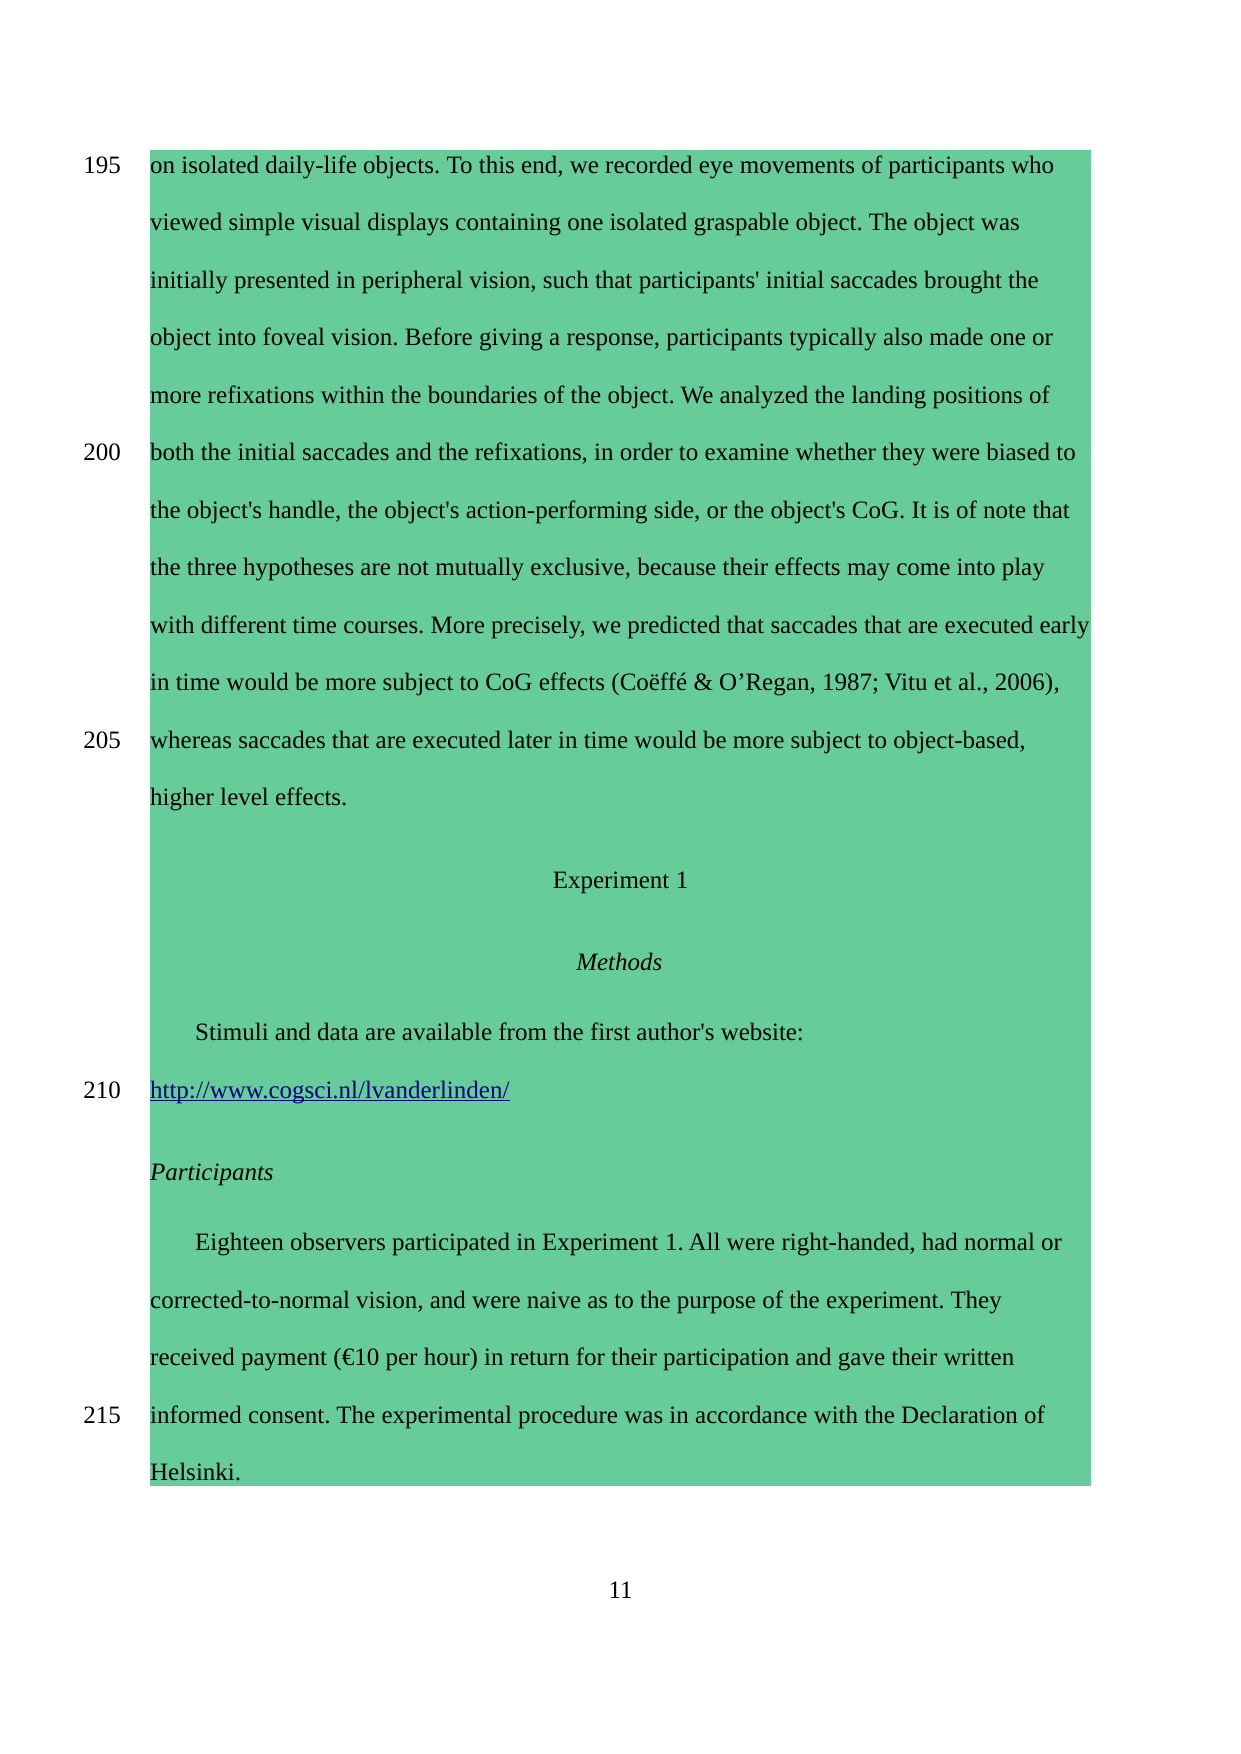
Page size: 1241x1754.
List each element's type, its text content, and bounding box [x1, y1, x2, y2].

text Eighteen observers participated in Experiment 1. All were right-handed, had normal or corrected-to-normal vision, and were naive as to the purpose of the experiment. They received payment (€10 per hour) in return for their participation and gave their written informed consent. The experimental procedure was in accordance with the Declaration of Helsinki. [150, 1227, 1091, 1486]
subtitle Experiment 1 [150, 865, 1091, 894]
text on isolated daily-life objects. To this end, we recorded eye movements of participants who viewed simple visual displays containing one isolated graspable object. The object was initially presented in peripheral vision, such that participants' initial saccades brought the object into foveal vision. Before giving a response, participants typically also made one or more refixations within the boundaries of the object. We analyzed the landing positions of both the initial saccades and the refixations, in order to examine whether they were biased to the object's handle, the object's action-performing side, or the object's CoG. It is of note that the three hypotheses are not mutually exclusive, because their effects may come into play with different time courses. More precisely, we predicted that saccades that are executed early in time would be more subject to CoG effects (Coëffé & O’Regan, 1987; Vitu et al., 2006), whereas saccades that are executed later in time would be more subject to object-based, higher level effects. [150, 150, 1091, 811]
subtitle Methods [150, 947, 1091, 976]
text Stimuli and data are available from the first author's website: http://www.cogsci.nl/lvanderlinden/ [150, 1017, 1091, 1104]
subtitle Participants [150, 1157, 1091, 1186]
